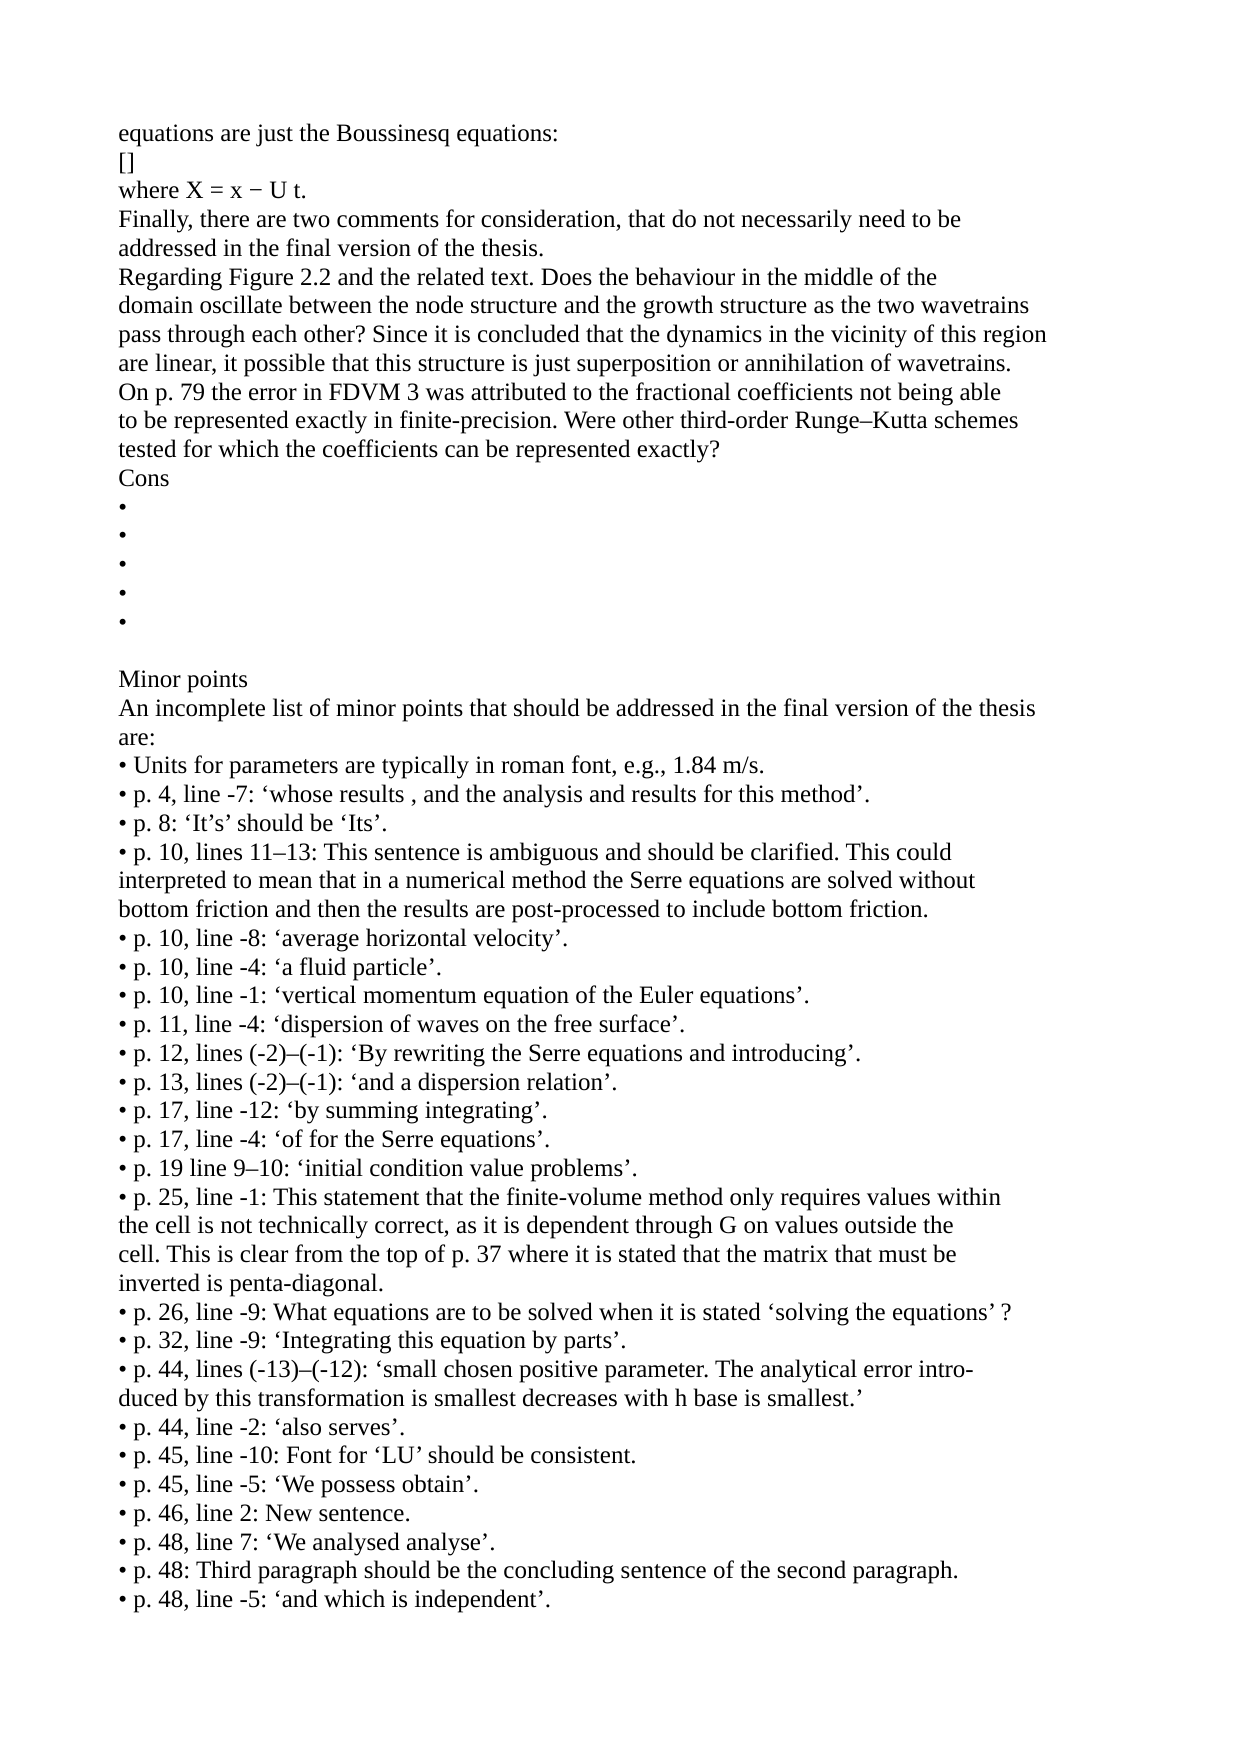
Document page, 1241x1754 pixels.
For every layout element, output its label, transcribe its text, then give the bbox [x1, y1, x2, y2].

text • p. 46, line 2: New sentence. [118, 1498, 1122, 1527]
text duced by this transformation is smallest decreases with h base is smallest.’ [118, 1383, 1122, 1412]
text Regarding Figure 2.2 and the related text. Does the behaviour in the middle of the [118, 262, 1122, 291]
text addressed in the final version of the thesis. [118, 233, 1122, 262]
text interpreted to mean that in a numerical method the Serre equations are solved without [118, 866, 1122, 894]
text • [118, 492, 1122, 521]
text • p. 4, line -7: ‘whose results , and the analysis and results for this method’. [118, 779, 1122, 808]
text are: [118, 722, 1122, 751]
text • p. 17, line -4: ‘of for the Serre equations’. [118, 1124, 1122, 1153]
text • p. 48, line -5: ‘and which is independent’. [118, 1584, 1122, 1613]
text pass through each other? Since it is concluded that the dynamics in the vicinity of this region [118, 319, 1122, 348]
text • p. 17, line -12: ‘by summing integrating’. [118, 1096, 1122, 1124]
text • p. 13, lines (-2)–(-1): ‘and a dispersion relation’. [118, 1067, 1122, 1096]
text • p. 48, line 7: ‘We analysed analyse’. [118, 1527, 1122, 1556]
text Minor points [118, 664, 1122, 693]
text • p. 48: Third paragraph should be the concluding sentence of the second paragraph. [118, 1556, 1122, 1584]
text • [118, 607, 1122, 636]
text • p. 45, line -10: Font for ‘LU’ should be consistent. [118, 1441, 1122, 1469]
text to be represented exactly in finite-precision. Were other third-order Runge–Kutta schemes [118, 406, 1122, 434]
text [] [118, 147, 1122, 176]
text • [118, 578, 1122, 607]
text • [118, 549, 1122, 578]
text where X = x − U t. [118, 176, 1122, 204]
text are linear, it possible that this structure is just superposition or annihilation of wavetrains. [118, 348, 1122, 377]
text • [118, 521, 1122, 549]
text bottom friction and then the results are post-processed to include bottom friction. [118, 894, 1122, 923]
text • Units for parameters are typically in roman font, e.g., 1.84 m/s. [118, 751, 1122, 779]
text • p. 10, line -4: ‘a fluid particle’. [118, 952, 1122, 981]
text • p. 10, line -1: ‘vertical momentum equation of the Euler equations’. [118, 981, 1122, 1009]
text • p. 44, line -2: ‘also serves’. [118, 1412, 1122, 1441]
text Finally, there are two comments for consideration, that do not necessarily need to be [118, 204, 1122, 233]
text An incomplete list of minor points that should be addressed in the final version of the thesis [118, 693, 1122, 722]
text • p. 11, line -4: ‘dispersion of waves on the free surface’. [118, 1009, 1122, 1038]
text On p. 79 the error in FDVM 3 was attributed to the fractional coefficients not being able [118, 377, 1122, 406]
text • p. 25, line -1: This statement that the finite-volume method only requires values within [118, 1182, 1122, 1211]
text • p. 12, lines (-2)–(-1): ‘By rewriting the Serre equations and introducing’. [118, 1038, 1122, 1067]
text inverted is penta-diagonal. [118, 1268, 1122, 1297]
text • p. 32, line -9: ‘Integrating this equation by parts’. [118, 1326, 1122, 1354]
text tested for which the coefficients can be represented exactly? [118, 434, 1122, 463]
text domain oscillate between the node structure and the growth structure as the two wavetrains [118, 291, 1122, 319]
text • p. 10, lines 11–13: This sentence is ambiguous and should be clarified. This could [118, 837, 1122, 866]
text • p. 19 line 9–10: ‘initial condition value problems’. [118, 1153, 1122, 1182]
text • p. 26, line -9: What equations are to be solved when it is stated ‘solving the equations’ ? [118, 1297, 1122, 1326]
text • p. 44, lines (-13)–(-12): ‘small chosen positive parameter. The analytical error intro- [118, 1354, 1122, 1383]
text Cons [118, 463, 1122, 492]
text • p. 10, line -8: ‘average horizontal velocity’. [118, 923, 1122, 952]
text • p. 45, line -5: ‘We possess obtain’. [118, 1469, 1122, 1498]
text the cell is not technically correct, as it is dependent through G on values outside the [118, 1211, 1122, 1239]
text cell. This is clear from the top of p. 37 where it is stated that the matrix that must be [118, 1239, 1122, 1268]
text • p. 8: ‘It’s’ should be ‘Its’. [118, 808, 1122, 837]
text equations are just the Boussinesq equations: [118, 118, 1122, 147]
